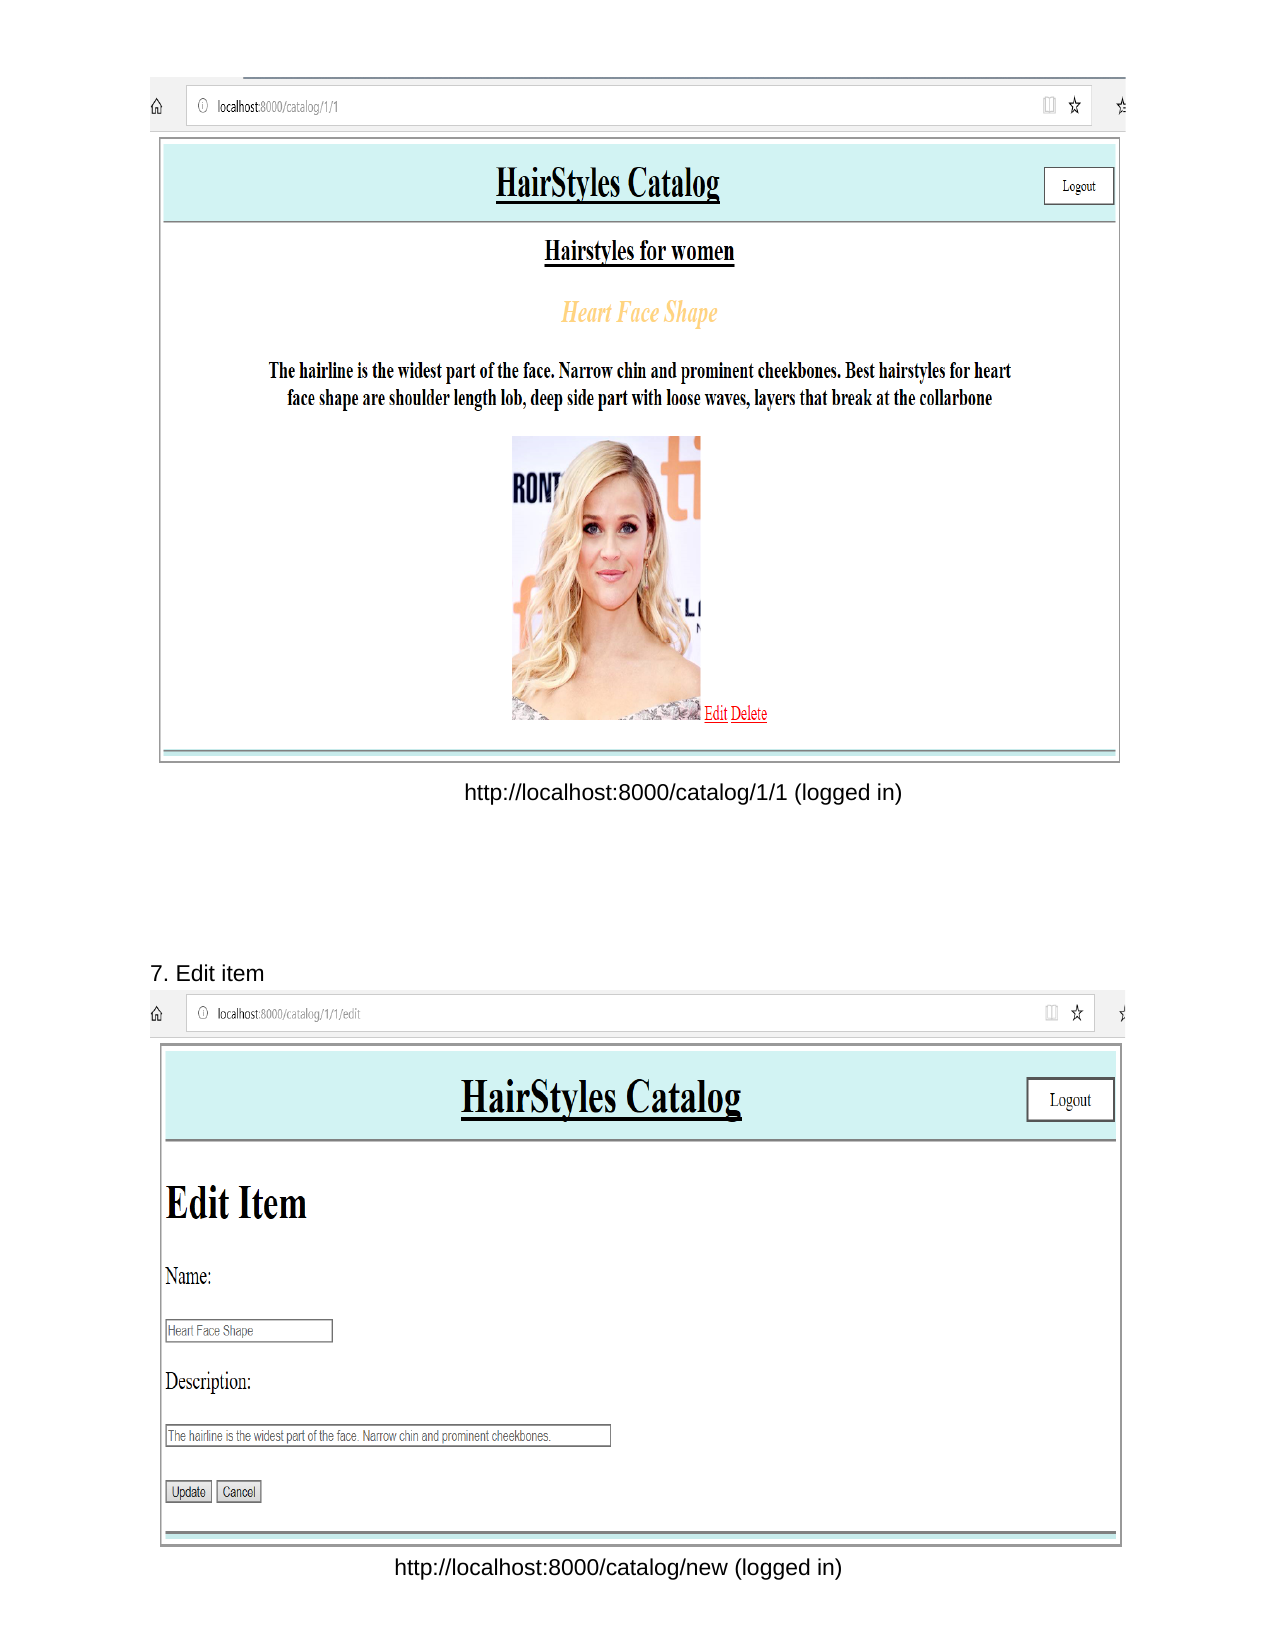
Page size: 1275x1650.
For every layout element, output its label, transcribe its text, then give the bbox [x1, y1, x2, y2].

text 7. Edit item [150, 960, 1125, 986]
picture [150, 77, 1126, 770]
text http://localhost:8000/catalog/1/1 (logged in) [300, 779, 1125, 805]
picture [150, 990, 1125, 1551]
text http://localhost:8000/catalog/new (logged in) [300, 1554, 1125, 1580]
